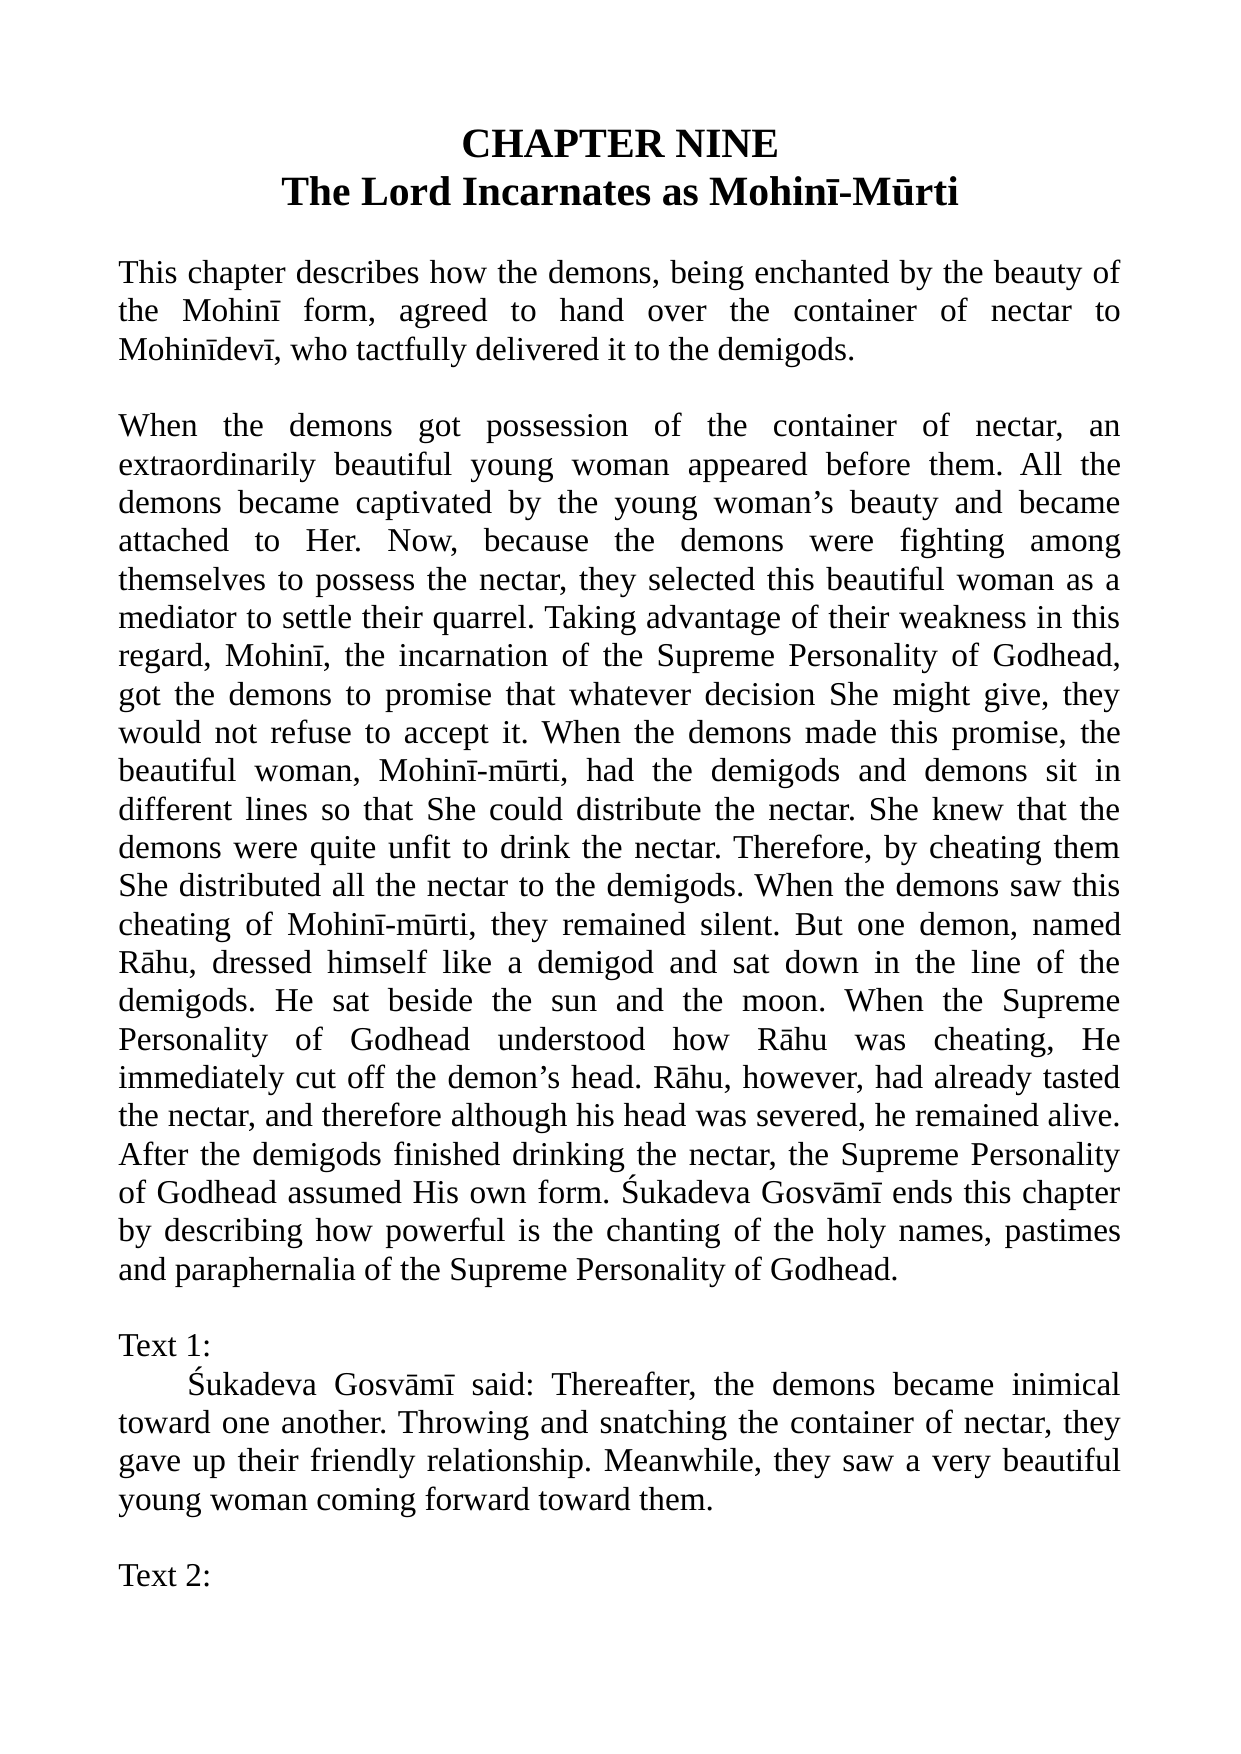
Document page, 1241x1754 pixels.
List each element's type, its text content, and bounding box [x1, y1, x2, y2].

text CHAPTER NINE [118, 118, 1122, 166]
text This chapter describes how the demons, being enchanted by the beauty of the Mohinī form, agreed to hand over the container of nectar to Mohinīdevī, who tactfully delivered it to the demigods. [118, 252, 1122, 367]
text Text 1: [118, 1326, 1122, 1364]
text Śukadeva Gosvāmī said: Thereafter, the demons became inimical toward one another. Throwing and snatching the container of nectar, they gave up their friendly relationship. Meanwhile, they saw a very beautiful young woman coming forward toward them. [118, 1364, 1122, 1517]
text When the demons got possession of the container of nectar, an extraordinarily beautiful young woman appeared before them. All the demons became captivated by the young woman’s beauty and became attached to Her. Now, because the demons were fighting among themselves to possess the nectar, they selected this beautiful woman as a mediator to settle their quarrel. Taking advantage of their weakness in this regard, Mohinī, the incarnation of the Supreme Personality of Godhead, got the demons to promise that whatever decision She might give, they would not refuse to accept it. When the demons made this promise, the beautiful woman, Mohinī-mūrti, had the demigods and demons sit in different lines so that She could distribute the nectar. She knew that the demons were quite unfit to drink the nectar. Therefore, by cheating them She distributed all the nectar to the demigods. When the demons saw this cheating of Mohinī-mūrti, they remained silent. But one demon, named Rāhu, dressed himself like a demigod and sat down in the line of the demigods. He sat beside the sun and the moon. When the Supreme Personality of Godhead understood how Rāhu was cheating, He immediately cut off the demon’s head. Rāhu, however, had already tasted the nectar, and therefore although his head was severed, he remained alive. After the demigods finished drinking the nectar, the Supreme Personality of Godhead assumed His own form. Śukadeva Gosvāmī ends this chapter by describing how powerful is the chanting of the holy names, pastimes and paraphernalia of the Supreme Personality of Godhead. [118, 406, 1122, 1287]
text The Lord Incarnates as Mohinī-Mūrti [118, 166, 1122, 214]
text Text 2: [118, 1556, 1122, 1594]
